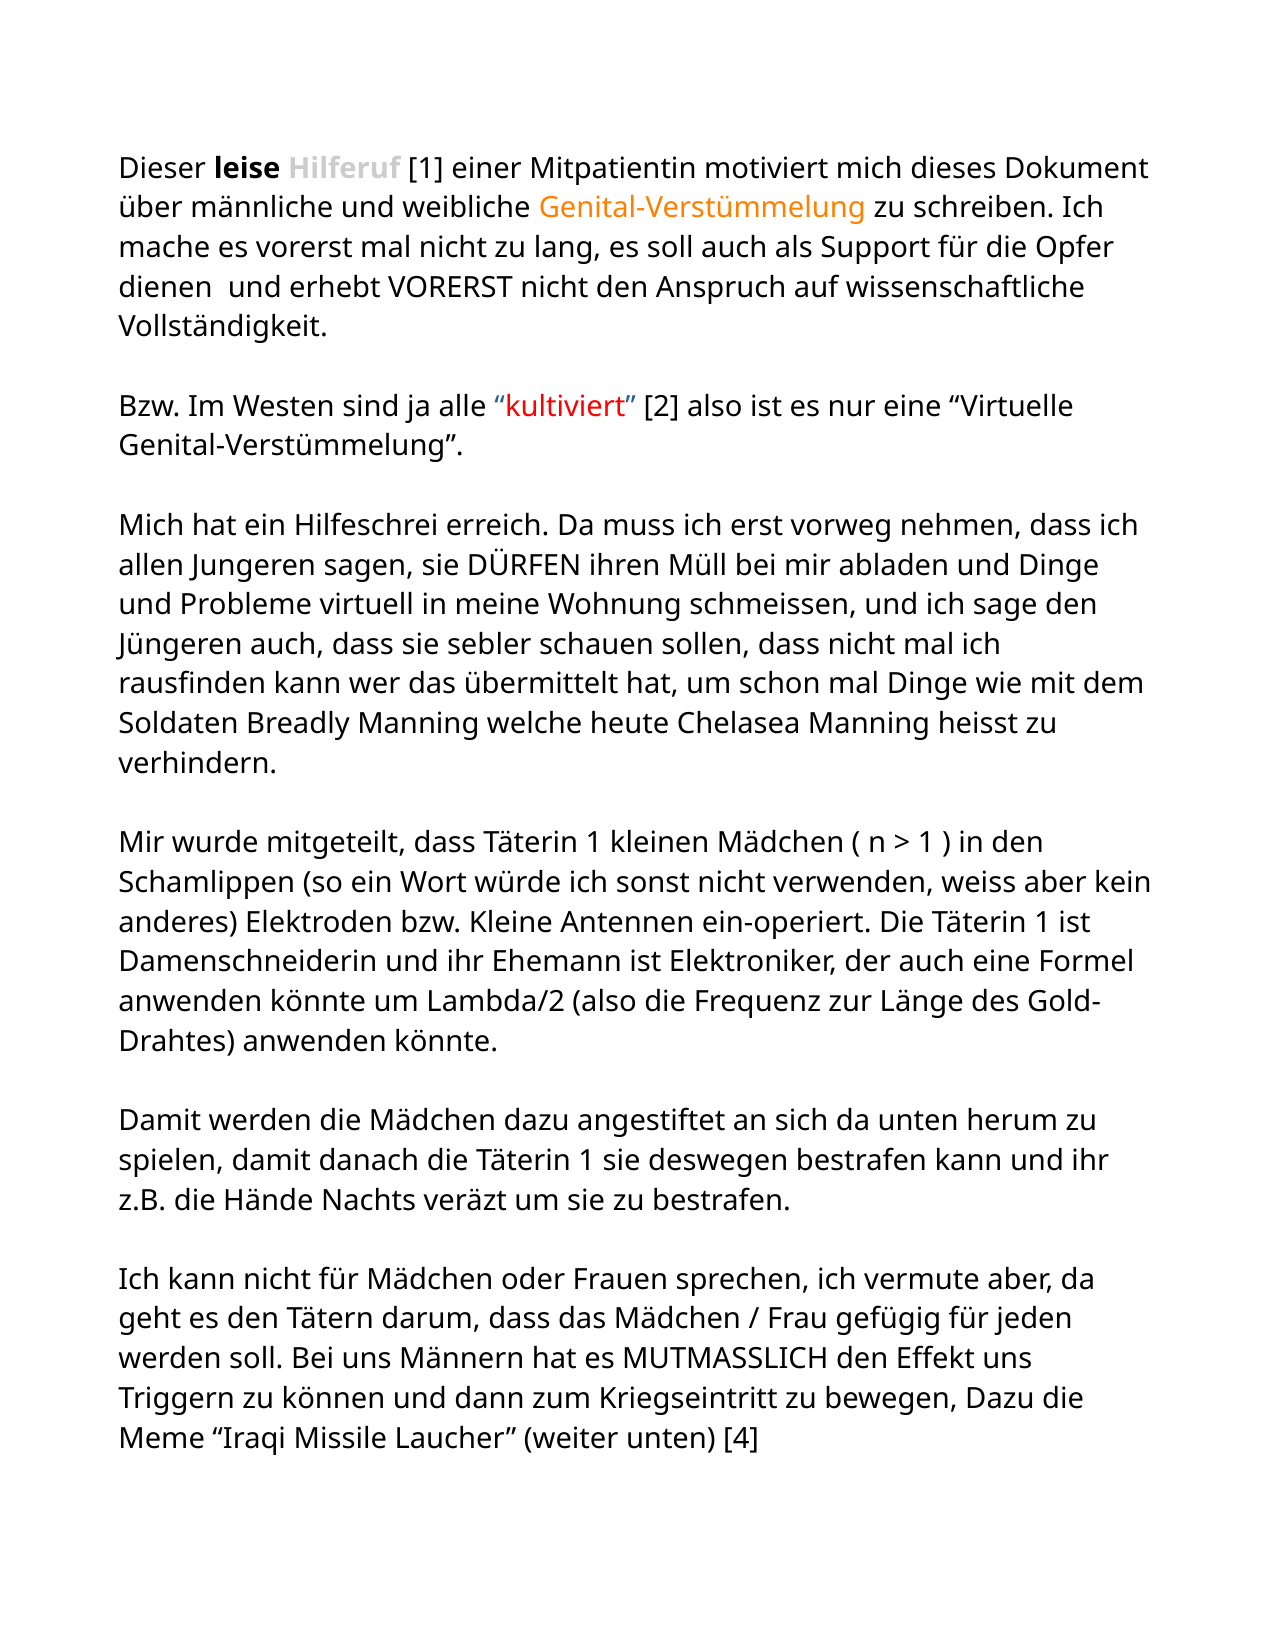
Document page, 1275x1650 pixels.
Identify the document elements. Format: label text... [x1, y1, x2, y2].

text Ich kann nicht für Mädchen oder Frauen sprechen, ich vermute aber, da geht es den Tätern darum, dass das Mädchen / Frau gefügig für jeden werden soll. Bei uns Männern hat es MUTMASSLICH den Effekt uns Triggern zu können und dann zum Kriegseintritt zu bewegen, Dazu die Meme “Iraqi Missile Laucher” (weiter unten) [4] [118, 1258, 1157, 1457]
text Bzw. Im Westen sind ja alle “kultiviert” [2] also ist es nur eine “Virtuelle Genital-Verstümmelung”. [118, 385, 1157, 464]
text Damit werden die Mädchen dazu angestiftet an sich da unten herum zu spielen, damit danach die Täterin 1 sie deswegen bestrafen kann und ihr z.B. die Hände Nachts veräzt um sie zu bestrafen. [118, 1099, 1157, 1218]
text Mich hat ein Hilfeschrei erreich. Da muss ich erst vorweg nehmen, dass ich allen Jungeren sagen, sie DÜRFEN ihren Müll bei mir abladen und Dinge und Probleme virtuell in meine Wohnung schmeissen, und ich sage den Jüngeren auch, dass sie sebler schauen sollen, dass nicht mal ich rausfinden kann wer das übermittelt hat, um schon mal Dinge wie mit dem Soldaten Breadly Manning welche heute Chelasea Manning heisst zu verhindern. [118, 504, 1157, 782]
text Dieser leise Hilferuf [1] einer Mitpatientin motiviert mich dieses Dokument über männliche und weibliche Genital-Verstümmelung zu schreiben. Ich mache es vorerst mal nicht zu lang, es soll auch als Support für die Opfer dienen und erhebt VORERST nicht den Anspruch auf wissenschaftliche Vollständigkeit. [118, 147, 1157, 345]
text Mir wurde mitgeteilt, dass Täterin 1 kleinen Mädchen ( n > 1 ) in den Schamlippen (so ein Wort würde ich sonst nicht verwenden, weiss aber kein anderes) Elektroden bzw. Kleine Antennen ein-operiert. Die Täterin 1 ist Damenschneiderin und ihr Ehemann ist Elektroniker, der auch eine Formel anwenden könnte um Lambda/2 (also die Frequenz zur Länge des Gold-Drahtes) anwenden könnte. [118, 822, 1157, 1060]
